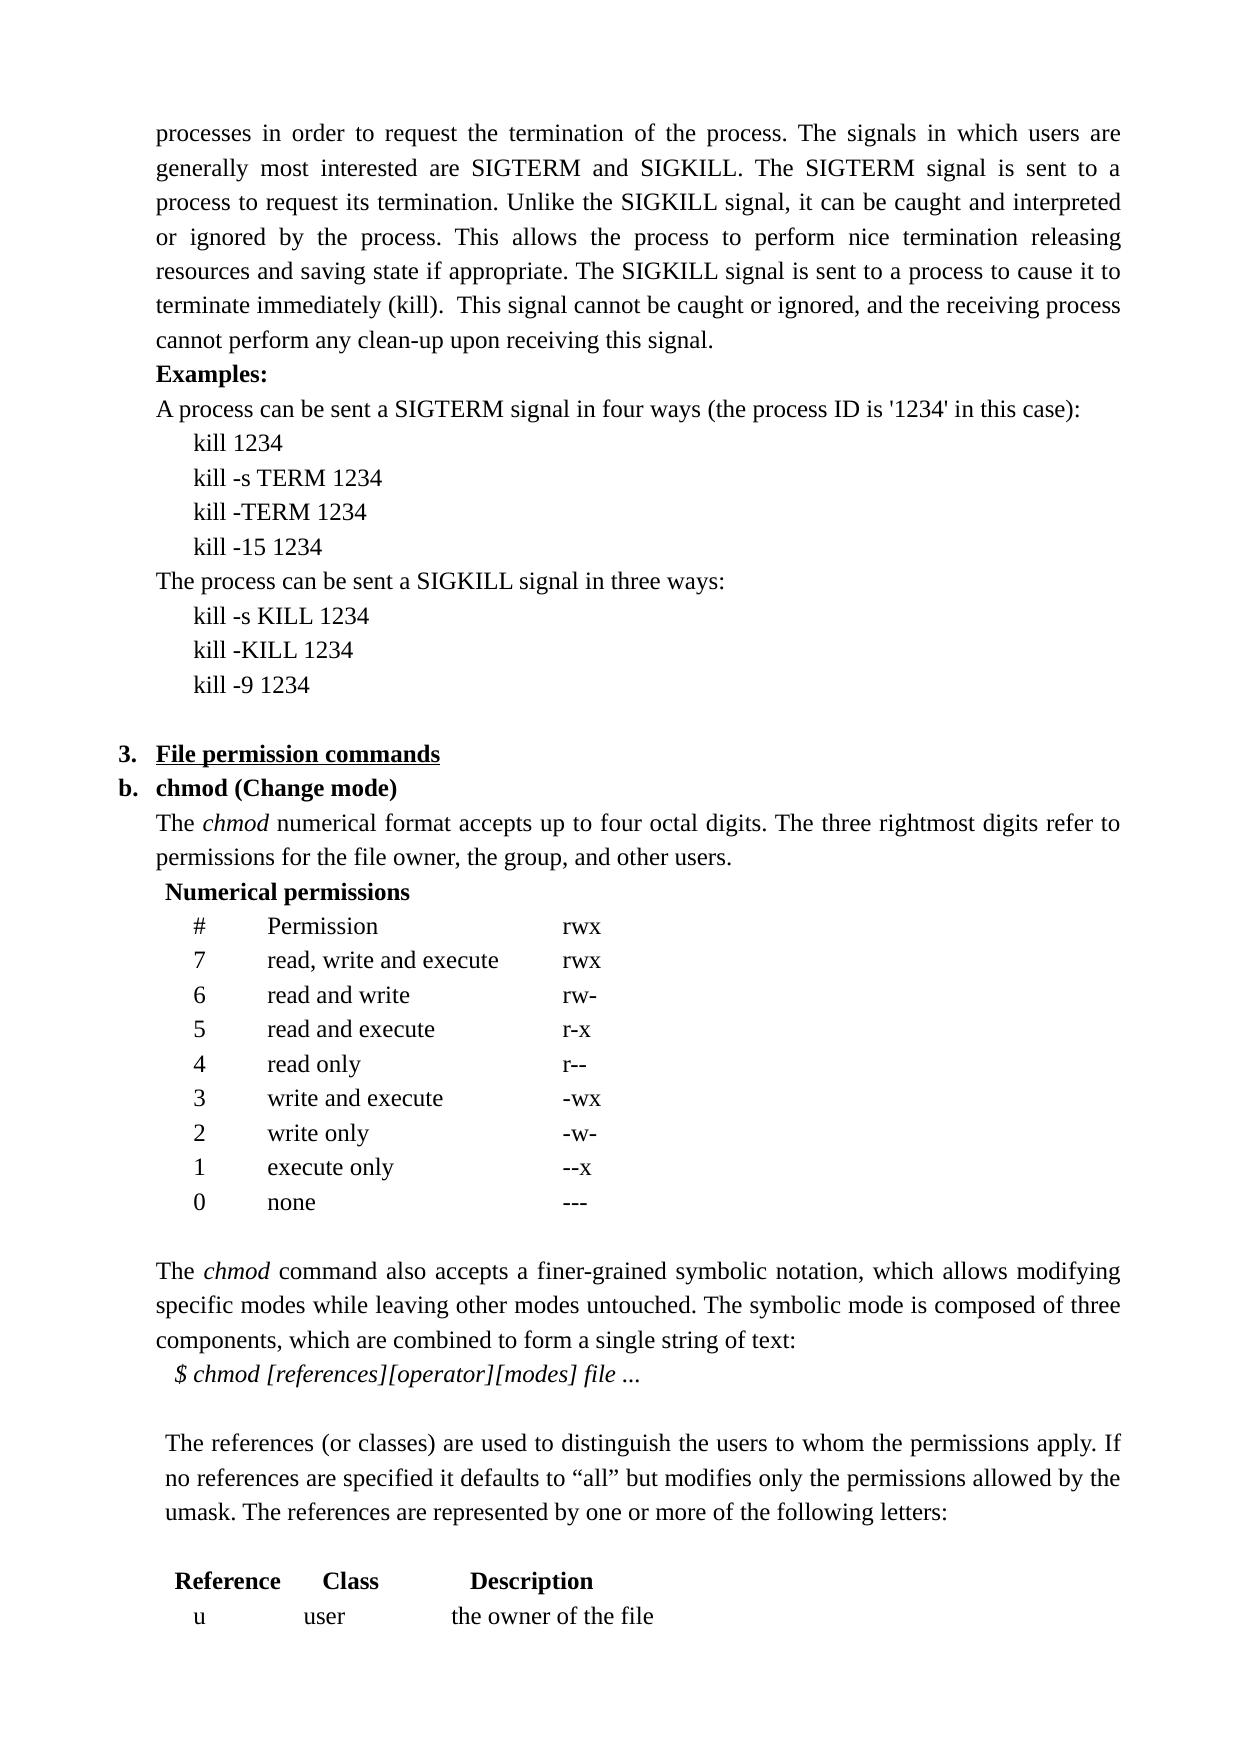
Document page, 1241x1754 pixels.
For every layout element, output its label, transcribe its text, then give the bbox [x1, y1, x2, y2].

list The process can be sent a SIGKILL signal in three ways: [156, 566, 1122, 595]
text 6 read and write rw- [193, 980, 1122, 1009]
text $ chmod [references][operator][modes] file ... [156, 1359, 1122, 1388]
list kill -15 1234 [193, 532, 1122, 561]
text The references (or classes) are used to distinguish the users to whom the permissions apply. If no references are specified it defaults to “all” but modifies only the permissions allowed by the umask. The references are represented by one or more of the following letters: [165, 1428, 1122, 1526]
text 0 none --- [193, 1187, 1122, 1216]
text # Permission rwx [193, 911, 1122, 940]
list kill -s KILL 1234 [193, 601, 1122, 629]
text 3 write and execute -wx [193, 1083, 1122, 1112]
list kill 1234 [193, 428, 1122, 457]
text The chmod command also accepts a finer-grained symbolic notation, which allows modifying specific modes while leaving other modes untouched. The symbolic mode is composed of three components, which are combined to form a single string of text: [156, 1256, 1122, 1354]
text u user the owner of the file [156, 1601, 1122, 1629]
list kill -9 1234 [193, 670, 1122, 698]
list kill -KILL 1234 [193, 635, 1122, 664]
list The chmod numerical format accepts up to four octal digits. The three rightmost digits refer to permissions for the file owner, the group, and other users. [156, 808, 1122, 871]
text 5 read and execute r-x [193, 1014, 1122, 1043]
list Examples: [156, 359, 1122, 388]
text Numerical permissions [165, 877, 1122, 905]
text 2 write only -w- [193, 1118, 1122, 1147]
text Reference Class Description [174, 1566, 1122, 1595]
list chmod (Change mode) [118, 773, 1122, 802]
list File permission commands [118, 739, 1122, 767]
text 1 execute only --x [193, 1152, 1122, 1181]
list kill -TERM 1234 [193, 497, 1122, 526]
list processes in order to request the termination of the process. The signals in which users are generally most interested are SIGTERM and SIGKILL. The SIGTERM signal is sent to a process to request its termination. Unlike the SIGKILL signal, it can be caught and interpreted or ignored by the process. This allows the process to perform nice termination releasing resources and saving state if appropriate. The SIGKILL signal is sent to a process to cause it to terminate immediately (kill). This signal cannot be caught or ignored, and the receiving process cannot perform any clean-up upon receiving this signal. [156, 118, 1122, 354]
list A process can be sent a SIGTERM signal in four ways (the process ID is '1234' in this case): [156, 394, 1122, 423]
text 4 read only r-- [193, 1049, 1122, 1078]
text 7 read, write and execute rwx [193, 946, 1122, 974]
list kill -s TERM 1234 [193, 463, 1122, 492]
